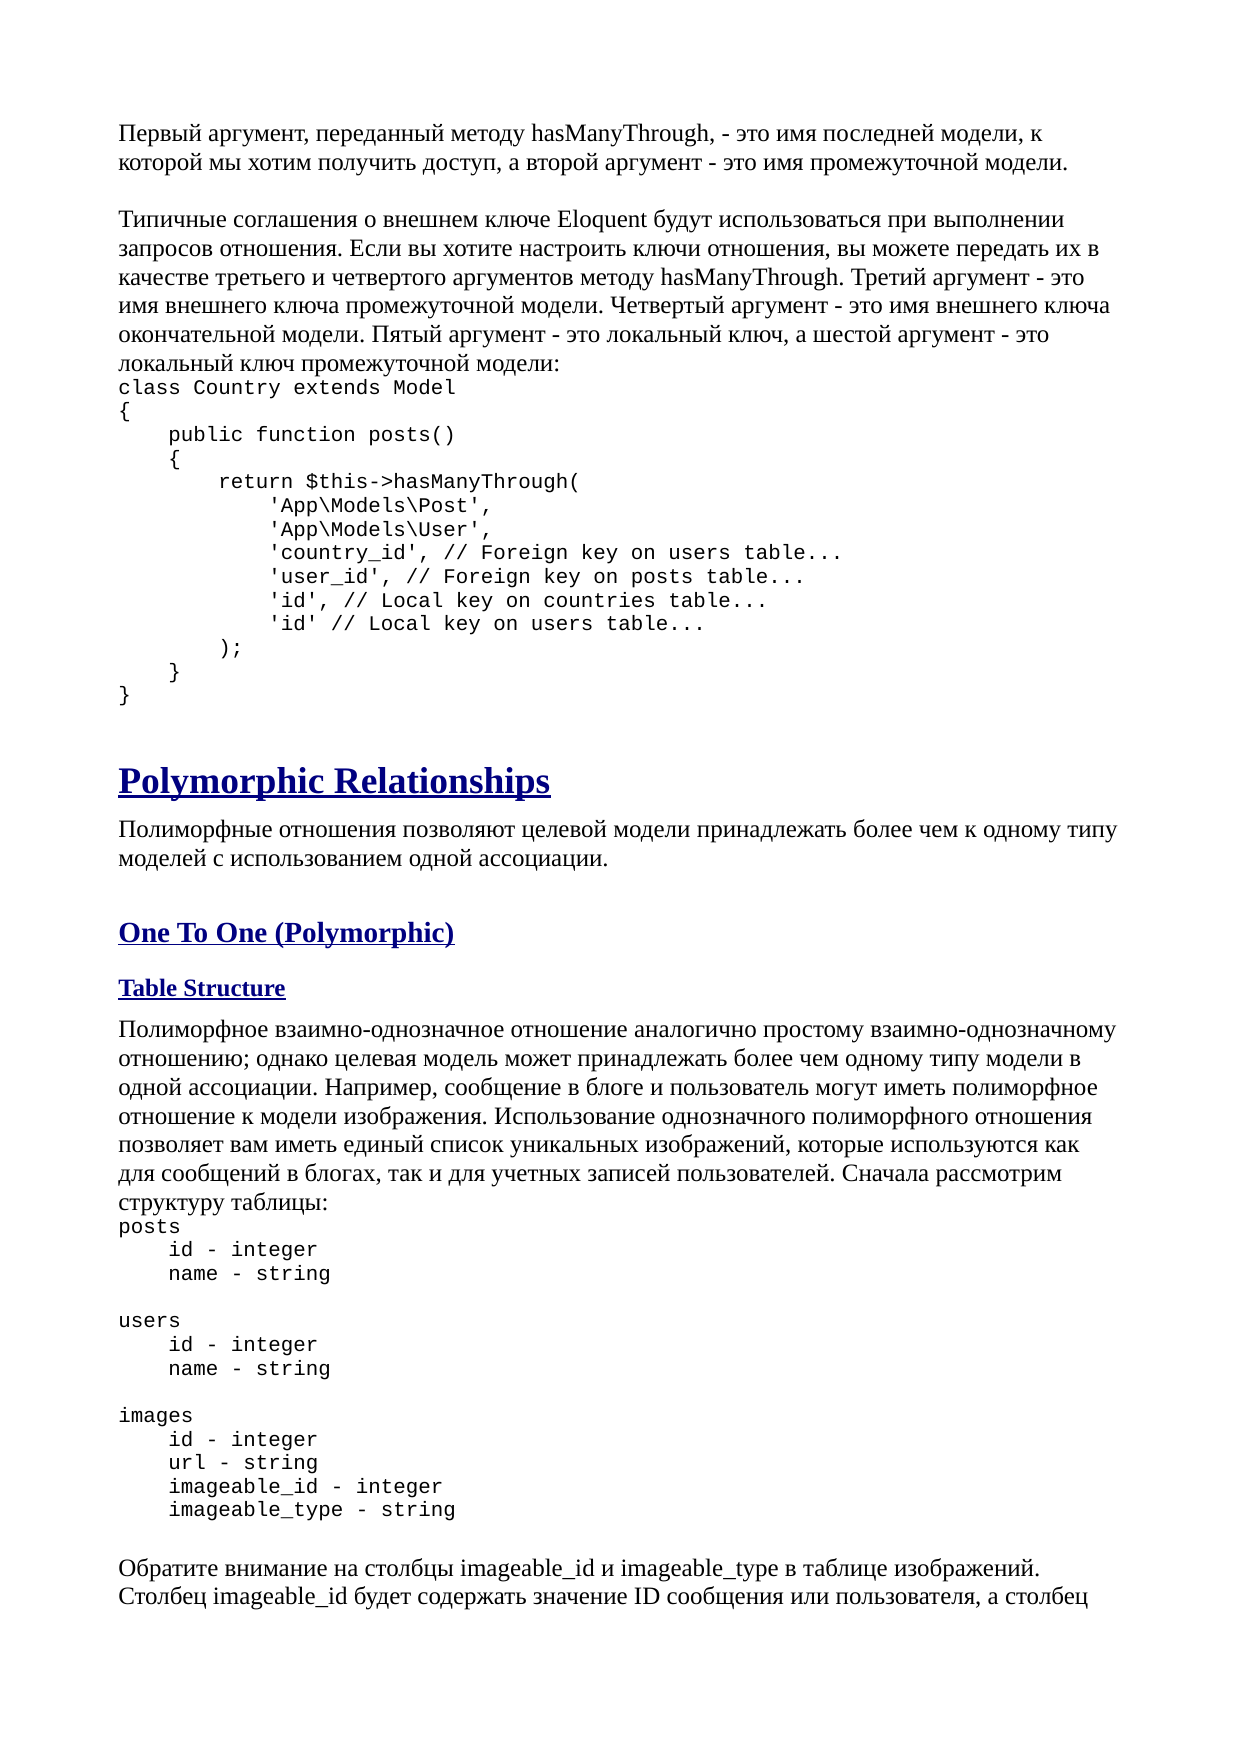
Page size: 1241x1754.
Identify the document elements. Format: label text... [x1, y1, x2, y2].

text public function posts() [118, 424, 1122, 448]
text 'id', // Local key on countries table... [118, 590, 1122, 613]
text { [118, 401, 1122, 424]
text ); [118, 637, 1122, 661]
text { [118, 448, 1122, 471]
text name - string [118, 1263, 1122, 1287]
text class Country extends Model [118, 377, 1122, 401]
text name - string [118, 1358, 1122, 1381]
text 'user_id', // Foreign key on posts table... [118, 566, 1122, 590]
text 'id' // Local key on users table... [118, 613, 1122, 637]
text Первый аргумент, переданный методу hasManyThrough, - это имя последней модели, к которой мы хотим получить доступ, а второй аргумент - это имя промежуточной модели. Типичные соглашения о внешнем ключе Eloquent будут использоваться при выполнении запросов отношения. Если вы хотите настроить ключи отношения, вы можете передать их в качестве третьего и четвертого аргументов методу hasManyThrough. Третий аргумент - это имя внешнего ключа промежуточной модели. Четвертый аргумент - это имя внешнего ключа окончательной модели. Пятый аргумент - это локальный ключ, а шестой аргумент - это локальный ключ промежуточной модели: [118, 118, 1122, 377]
text posts [118, 1216, 1122, 1239]
text 'App\Models\Post', [118, 495, 1122, 519]
text imageable_id - integer [118, 1476, 1122, 1499]
text 'country_id', // Foreign key on users table... [118, 542, 1122, 566]
text 'App\Models\User', [118, 519, 1122, 542]
text users [118, 1310, 1122, 1334]
text Полиморфные отношения позволяют целевой модели принадлежать более чем к одному типу моделей с использованием одной ассоциации. [118, 814, 1122, 871]
text return $this->hasManyThrough( [118, 471, 1122, 495]
text id - integer [118, 1334, 1122, 1358]
text } [118, 684, 1122, 708]
text id - integer [118, 1239, 1122, 1263]
subtitle Table Structure [118, 973, 1122, 1002]
text images [118, 1405, 1122, 1428]
text } [118, 661, 1122, 684]
subtitle Polymorphic Relationships [118, 758, 1122, 801]
text Полиморфное взаимно-однозначное отношение аналогично простому взаимно-однозначному отношению; однако целевая модель может принадлежать более чем одному типу модели в одной ассоциации. Например, сообщение в блоге и пользователь могут иметь полиморфное отношение к модели изображения. Использование однозначного полиморфного отношения позволяет вам иметь единый список уникальных изображений, которые используются как для сообщений в блогах, так и для учетных записей пользователей. Сначала рассмотрим структуру таблицы: [118, 1014, 1122, 1216]
text Обратите внимание на столбцы imageable_id и imageable_type в таблице изображений. Столбец imageable_id будет содержать значение ID сообщения или пользователя, а столбец [118, 1553, 1122, 1610]
text url - string [118, 1452, 1122, 1476]
text imageable_type - string [118, 1499, 1122, 1523]
subtitle One To One (Polymorphic) [118, 915, 1122, 948]
text id - integer [118, 1428, 1122, 1452]
